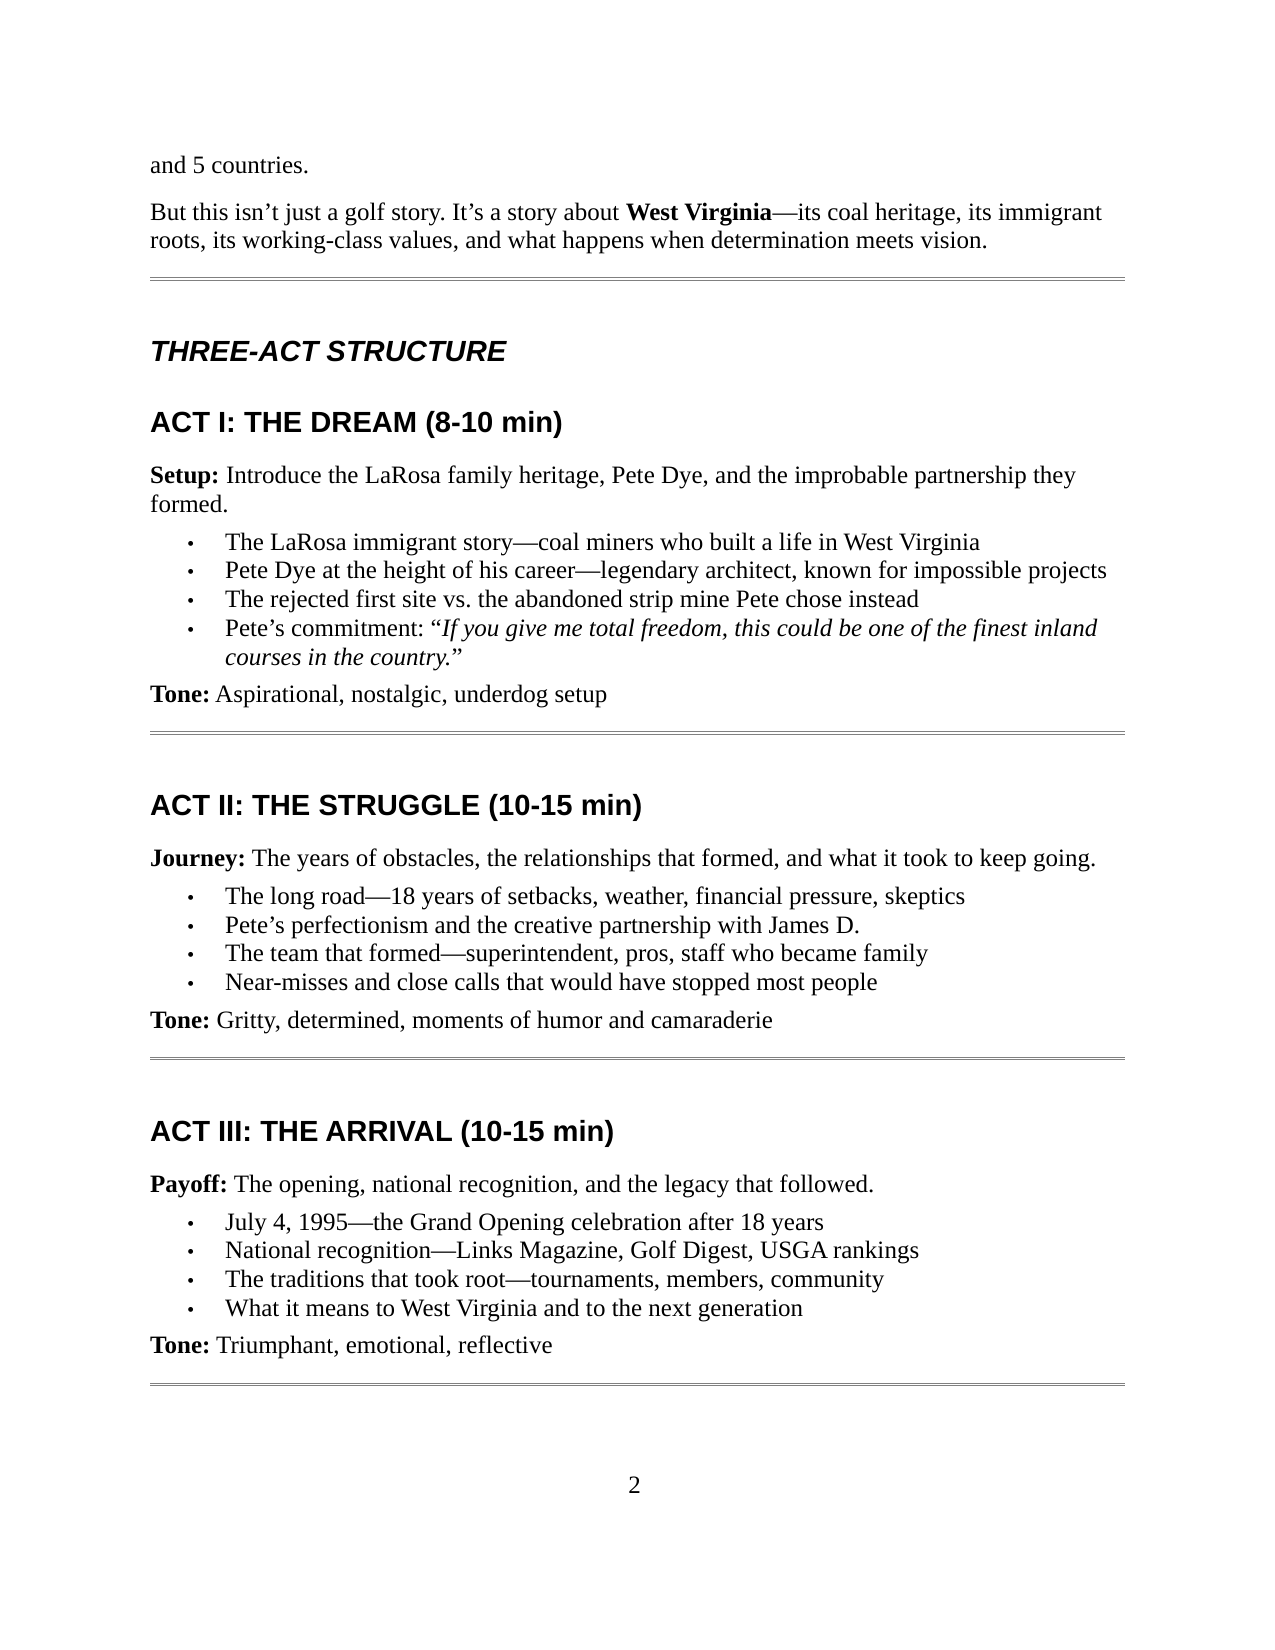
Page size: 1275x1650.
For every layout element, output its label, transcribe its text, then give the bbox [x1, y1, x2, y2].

subtitle ACT III: THE ARRIVAL (10-15 min) [150, 1114, 1125, 1147]
list Pete Dye at the height of his career—legendary architect, known for impossible projects [187, 556, 1125, 584]
text Tone: Aspirational, nostalgic, underdog setup [150, 679, 1125, 708]
subtitle THREE-ACT STRUCTURE [150, 334, 1125, 368]
list July 4, 1995—the Grand Opening celebration after 18 years [187, 1207, 1125, 1235]
subtitle ACT II: THE STRUGGLE (10-15 min) [150, 788, 1125, 822]
list The long road—18 years of setbacks, weather, financial pressure, skeptics [187, 881, 1125, 910]
list The rejected first site vs. the abandoned strip mine Pete chose instead [187, 584, 1125, 613]
text But this isn’t just a golf story. It’s a story about West Virginia—its coal heritage, its immigrant roots, its working-class values, and what happens when determination meets vision. [150, 197, 1125, 254]
list The LaRosa immigrant story—coal miners who built a life in West Virginia [187, 527, 1125, 556]
list Pete’s commitment: “If you give me total freedom, this could be one of the finest inland courses in the country.” [187, 613, 1125, 671]
list The traditions that took root—tournaments, members, community [187, 1264, 1125, 1293]
list National recognition—Links Magazine, Golf Digest, USGA rankings [187, 1235, 1125, 1264]
text Tone: Triumphant, emotional, reflective [150, 1331, 1125, 1359]
text Payoff: The opening, national recognition, and the legacy that followed. [150, 1169, 1125, 1198]
text Journey: The years of obstacles, the relationships that formed, and what it took to keep going. [150, 843, 1125, 872]
list Pete’s perfectionism and the creative partnership with James D. [187, 910, 1125, 938]
text Tone: Gritty, determined, moments of humor and camaraderie [150, 1005, 1125, 1034]
text and 5 countries. [150, 150, 1125, 179]
list What it means to West Virginia and to the next generation [187, 1293, 1125, 1322]
text Setup: Introduce the LaRosa family heritage, Pete Dye, and the improbable partnership they formed. [150, 460, 1125, 518]
subtitle ACT I: THE DREAM (8-10 min) [150, 405, 1125, 439]
list Near-misses and close calls that would have stopped most people [187, 967, 1125, 996]
list The team that formed—superintendent, pros, staff who became family [187, 938, 1125, 967]
